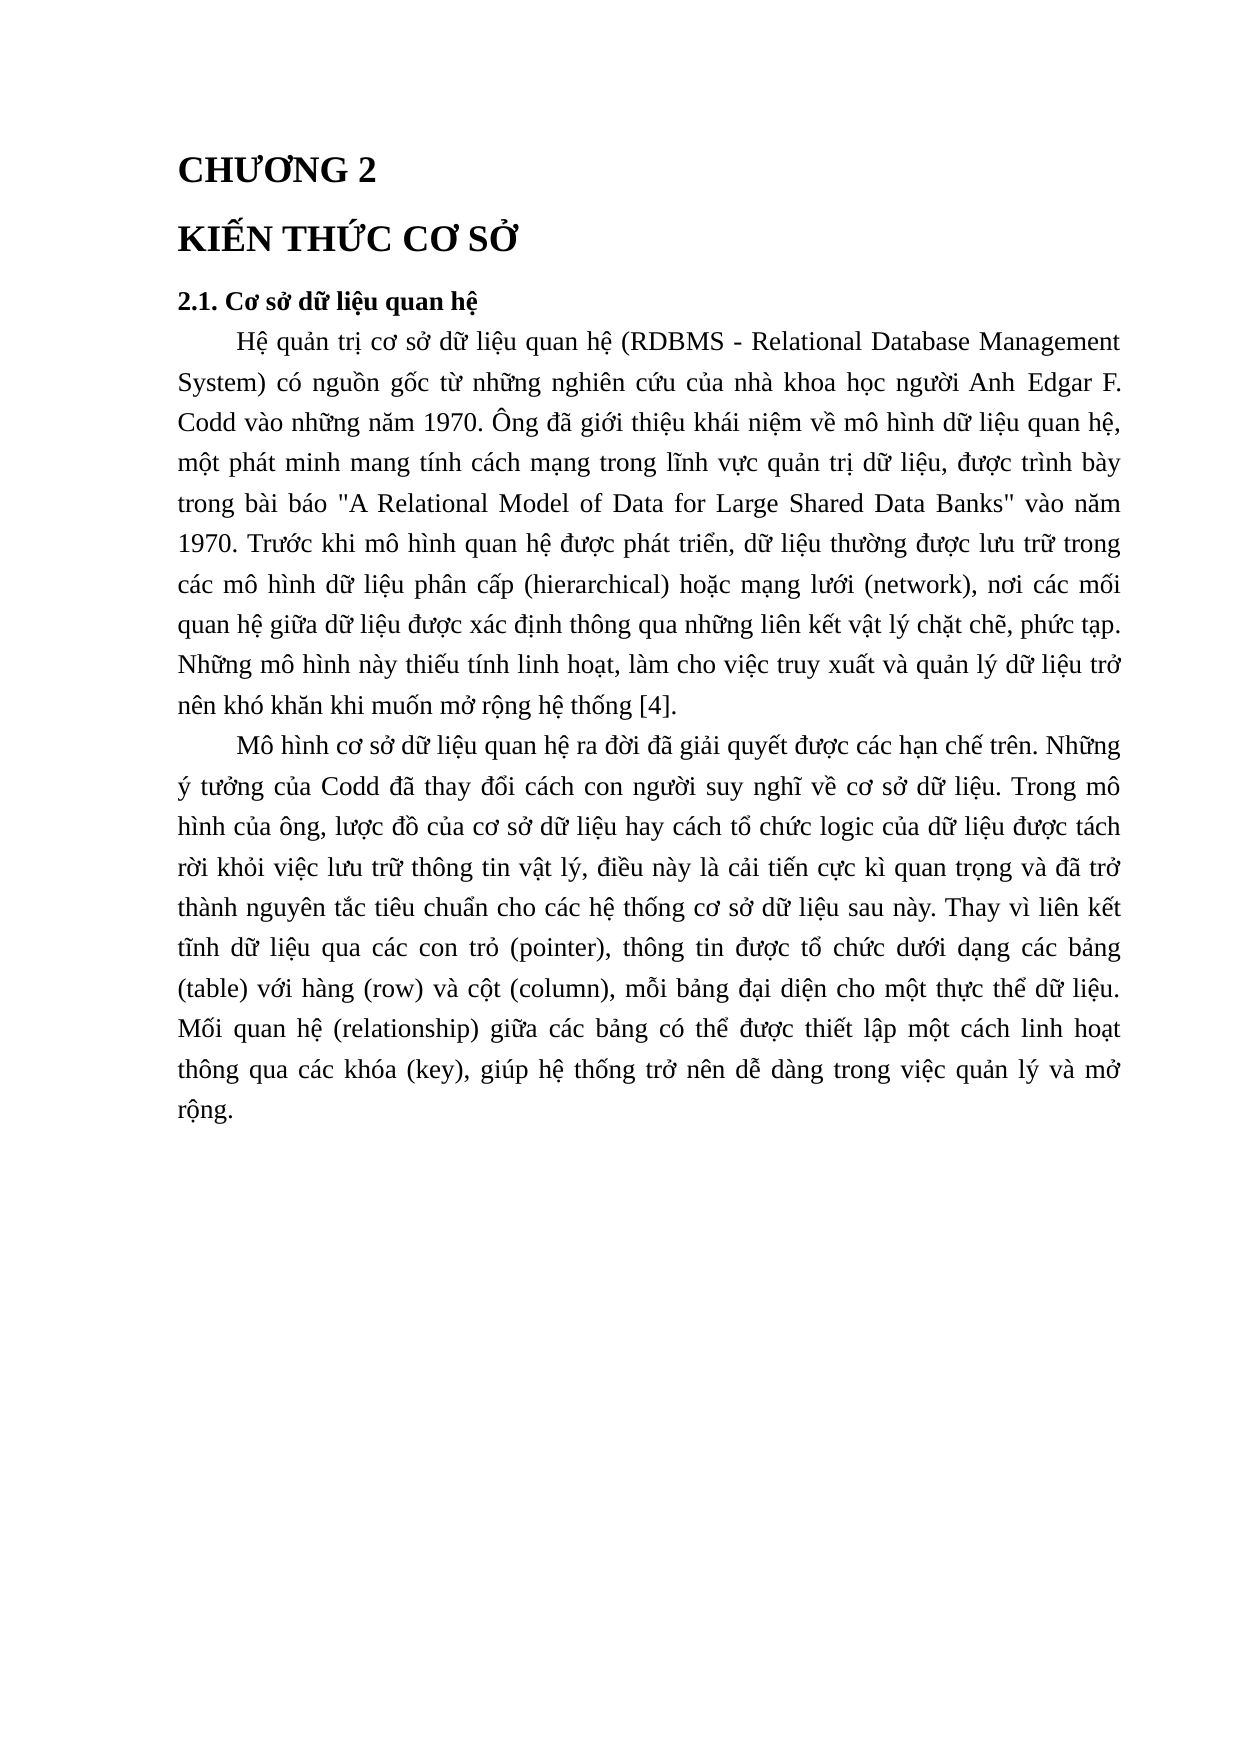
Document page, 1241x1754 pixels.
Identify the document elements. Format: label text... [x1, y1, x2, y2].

subtitle 2.1. Cơ sở dữ liệu quan hệ [177, 285, 1122, 316]
text Hệ quản trị cơ sở dữ liệu quan hệ (RDBMS - Relational Database Management System) có nguồn gốc từ những nghiên cứu của nhà khoa học người Anh Edgar F. Codd vào những năm 1970. Ông đã giới thiệu khái niệm về mô hình dữ liệu quan hệ, một phát minh mang tính cách mạng trong lĩnh vực quản trị dữ liệu, được trình bày trong bài báo "A Relational Model of Data for Large Shared Data Banks" vào năm 1970. Trước khi mô hình quan hệ được phát triển, dữ liệu thường được lưu trữ trong các mô hình dữ liệu phân cấp (hierarchical) hoặc mạng lưới (network), nơi các mối quan hệ giữa dữ liệu được xác định thông qua những liên kết vật lý chặt chẽ, phức tạp. Những mô hình này thiếu tính linh hoạt, làm cho việc truy xuất và quản lý dữ liệu trở nên khó khăn khi muốn mở rộng hệ thống [4]. [177, 325, 1122, 720]
subtitle CHƯƠNG 2 [177, 148, 1122, 191]
text Mô hình cơ sở dữ liệu quan hệ ra đời đã giải quyết được các hạn chế trên. Những ý tưởng của Codd đã thay đổi cách con người suy nghĩ về cơ sở dữ liệu. Trong mô hình của ông, lược đồ của cơ sở dữ liệu hay cách tổ chức logic của dữ liệu được tách rời khỏi việc lưu trữ thông tin vật lý, điều này là cải tiến cực kì quan trọng và đã trở thành nguyên tắc tiêu chuẩn cho các hệ thống cơ sở dữ liệu sau này. Thay vì liên kết tĩnh dữ liệu qua các con trỏ (pointer), thông tin được tổ chức dưới dạng các bảng (table) với hàng (row) và cột (column), mỗi bảng đại diện cho một thực thể dữ liệu. Mối quan hệ (relationship) giữa các bảng có thể được thiết lập một cách linh hoạt thông qua các khóa (key), giúp hệ thống trở nên dễ dàng trong việc quản lý và mở rộng. [177, 729, 1122, 1124]
subtitle KIẾN THỨC CƠ SỞ [177, 216, 1122, 259]
